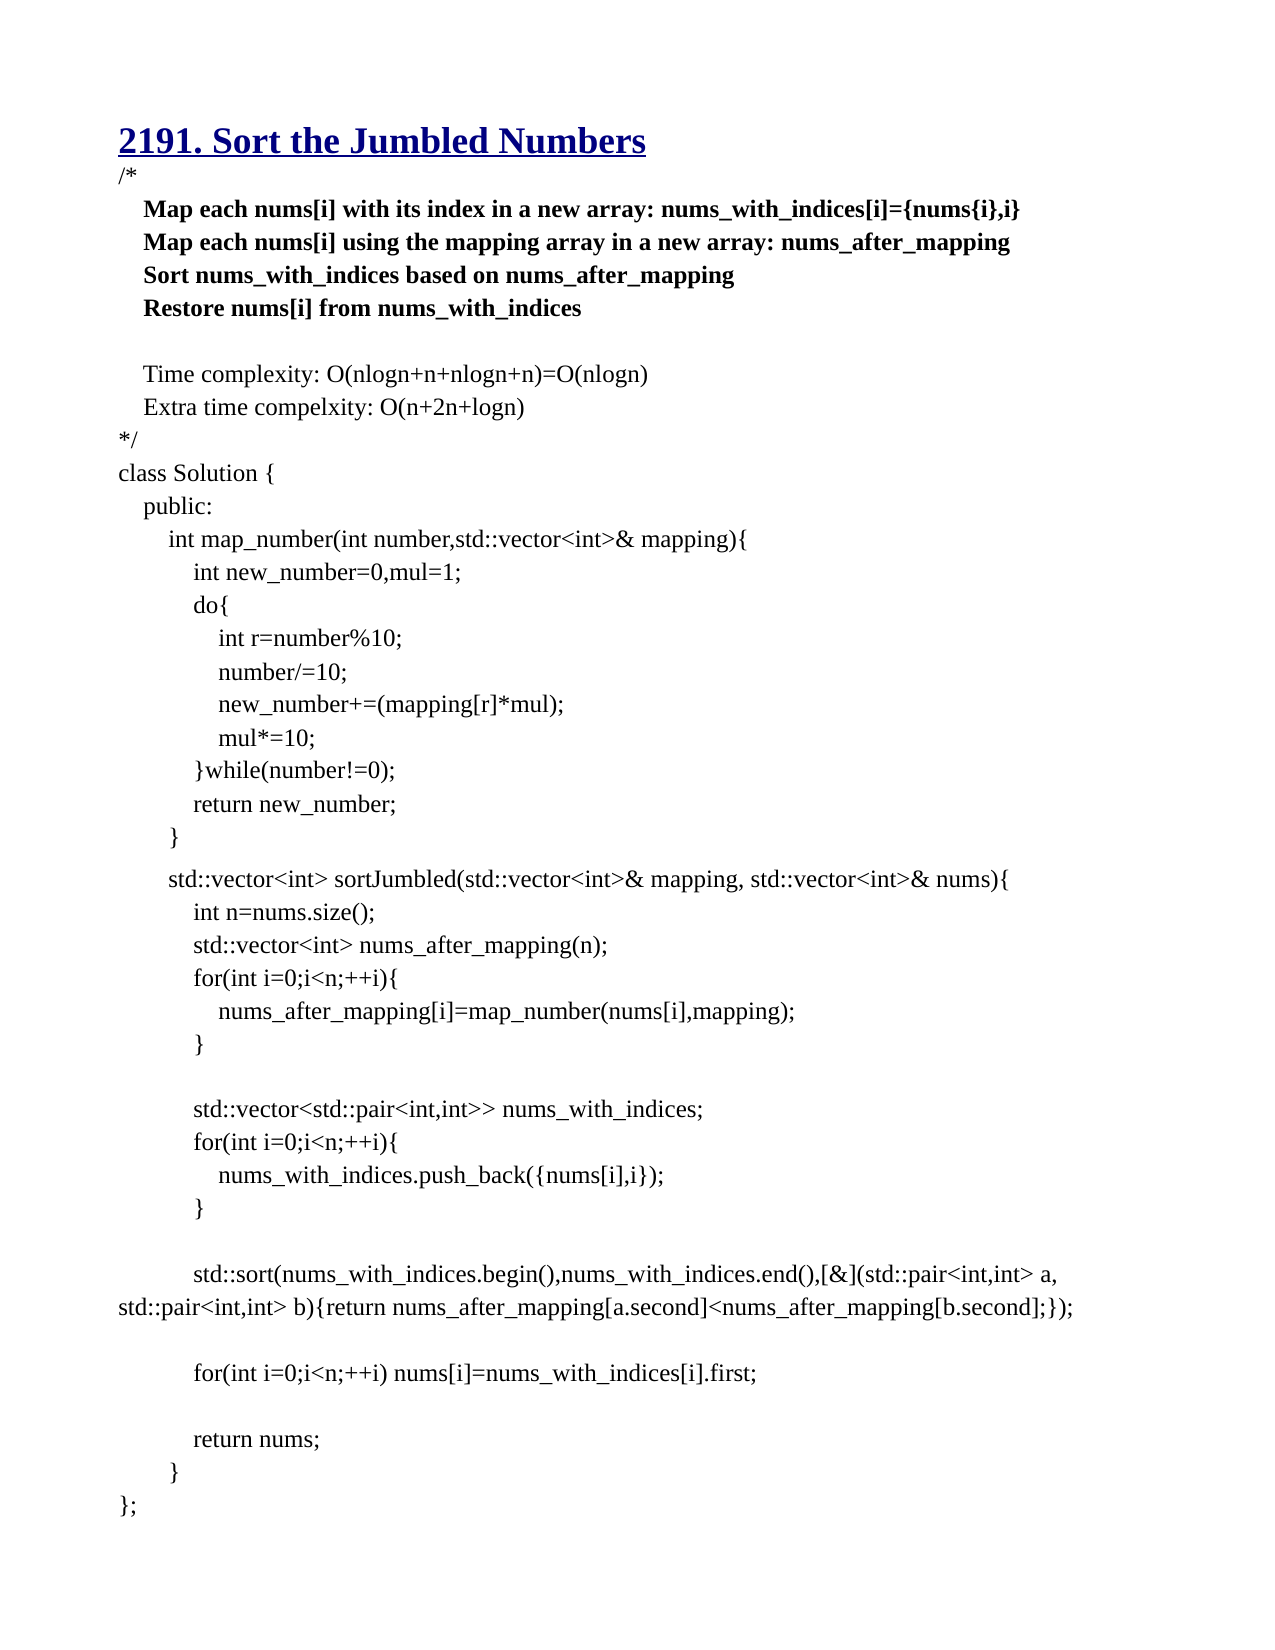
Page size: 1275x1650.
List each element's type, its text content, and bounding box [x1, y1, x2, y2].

text } [118, 1457, 1157, 1486]
subtitle 2191. Sort the Jumbled Numbers [118, 118, 1157, 161]
text Restore nums[i] from nums_with_indices [118, 293, 1157, 322]
text */ [118, 425, 1157, 454]
text number/=10; [118, 657, 1157, 685]
text std::sort(nums_with_indices.begin(),nums_with_indices.end(),[&](std::pair<int,int> a, std::pair<int,int> b){return nums_after_mapping[a.second]<nums_after_mapping[b.second];}); [118, 1259, 1157, 1321]
text std::vector<int> sortJumbled(std::vector<int>& mapping, std::vector<int>& nums){ [118, 864, 1157, 892]
text mul*=10; [118, 723, 1157, 751]
text do{ [118, 591, 1157, 619]
text std::vector<int> nums_after_mapping(n); [118, 930, 1157, 958]
text Sort nums_with_indices based on nums_after_mapping [118, 260, 1157, 289]
text }; [118, 1490, 1157, 1518]
text std::vector<std::pair<int,int>> nums_with_indices; [118, 1094, 1157, 1123]
text int r=number%10; [118, 623, 1157, 652]
text return nums; [118, 1424, 1157, 1452]
text } [118, 1193, 1157, 1222]
text int map_number(int number,std::vector<int>& mapping){ [118, 524, 1157, 553]
text return new_number; [118, 789, 1157, 817]
text for(int i=0;i<n;++i){ [118, 1127, 1157, 1156]
text } [118, 1029, 1157, 1057]
text Extra time compelxity: O(n+2n+logn) [118, 392, 1157, 421]
text int n=nums.size(); [118, 897, 1157, 925]
text Map each nums[i] with its index in a new array: nums_with_indices[i]={nums{i},i} [118, 194, 1157, 223]
text nums_after_mapping[i]=map_number(nums[i],mapping); [118, 996, 1157, 1024]
text Time complexity: O(nlogn+n+nlogn+n)=O(nlogn) [118, 359, 1157, 388]
text for(int i=0;i<n;++i) nums[i]=nums_with_indices[i].first; [118, 1358, 1157, 1387]
text nums_with_indices.push_back({nums[i],i}); [118, 1160, 1157, 1189]
text /* [118, 161, 1157, 190]
text new_number+=(mapping[r]*mul); [118, 689, 1157, 718]
text }while(number!=0); [118, 756, 1157, 784]
text public: [118, 491, 1157, 520]
text int new_number=0,mul=1; [118, 557, 1157, 586]
text for(int i=0;i<n;++i){ [118, 963, 1157, 991]
text class Solution { [118, 458, 1157, 487]
text Map each nums[i] using the mapping array in a new array: nums_after_mapping [118, 227, 1157, 256]
text } [118, 822, 1157, 850]
